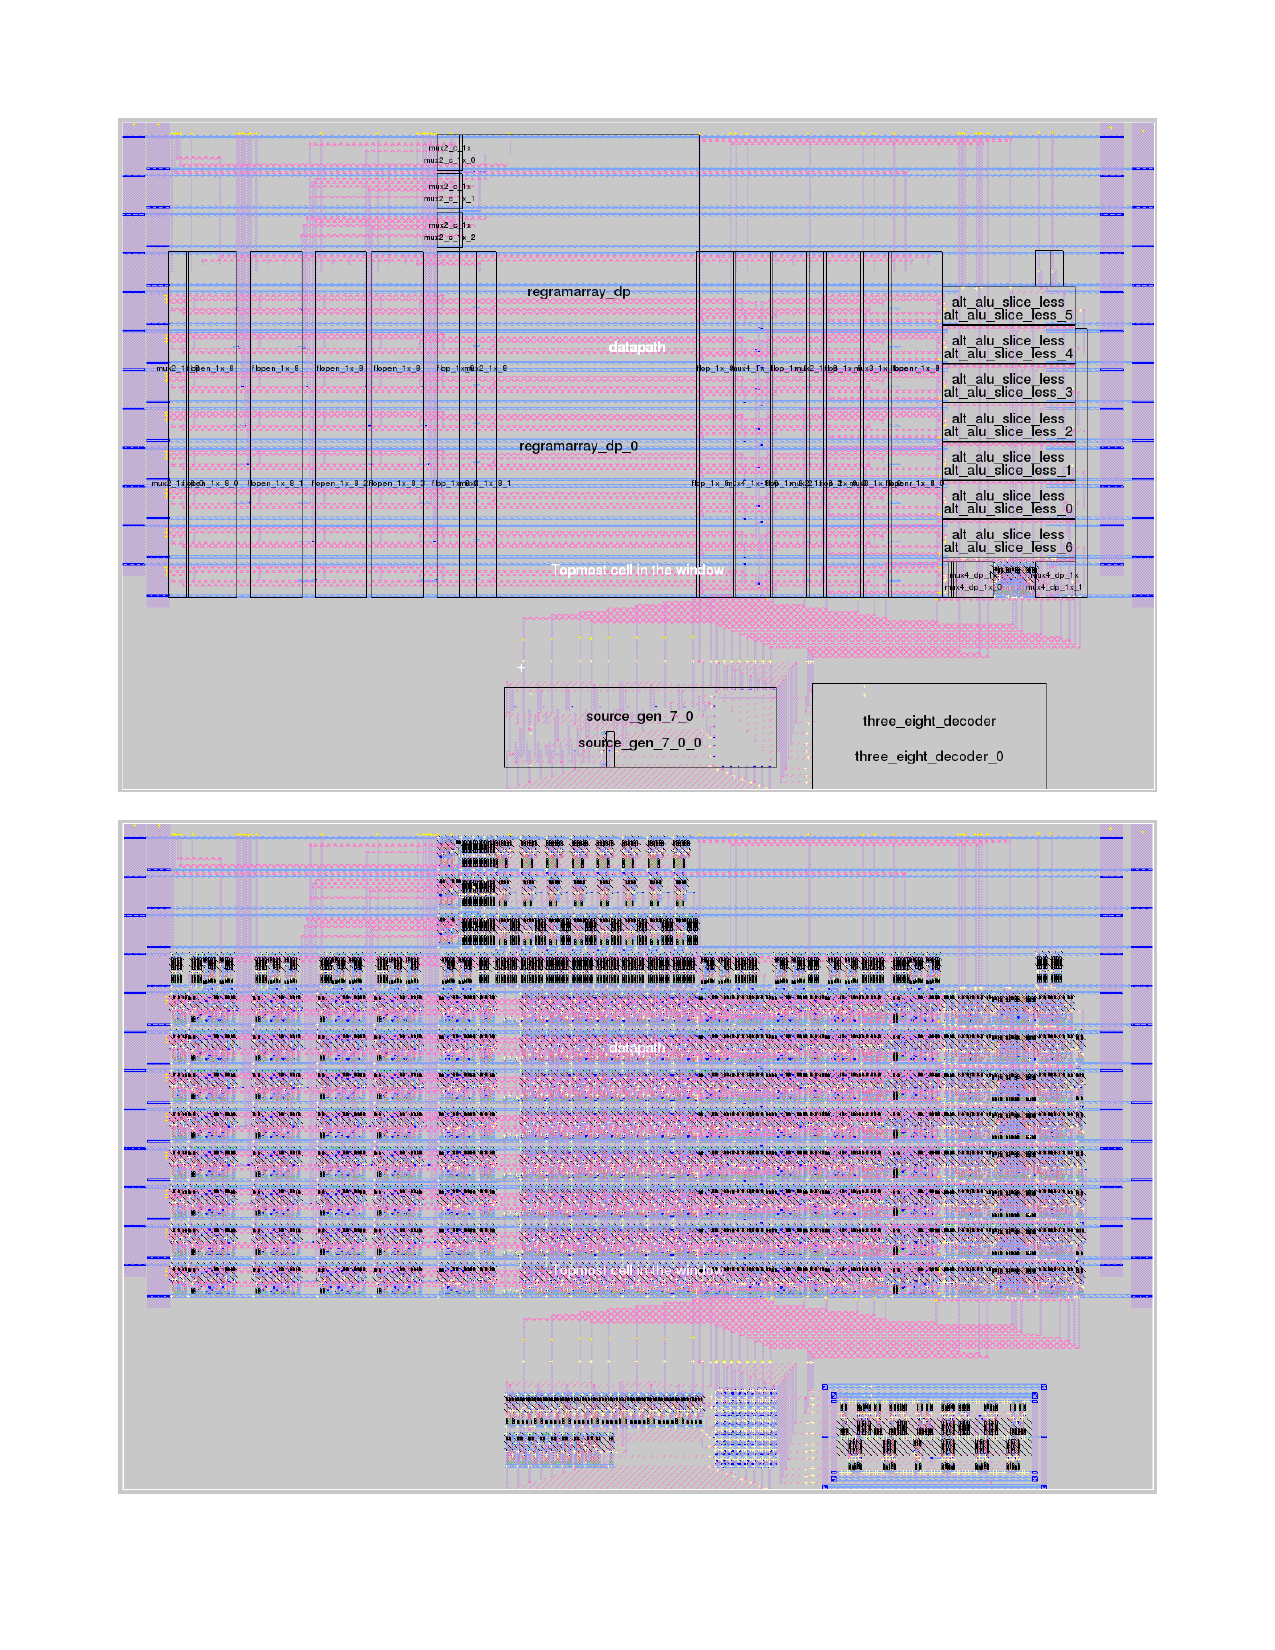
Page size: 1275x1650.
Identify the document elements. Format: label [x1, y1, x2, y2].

picture [118, 820, 1157, 1494]
picture [118, 118, 1157, 792]
